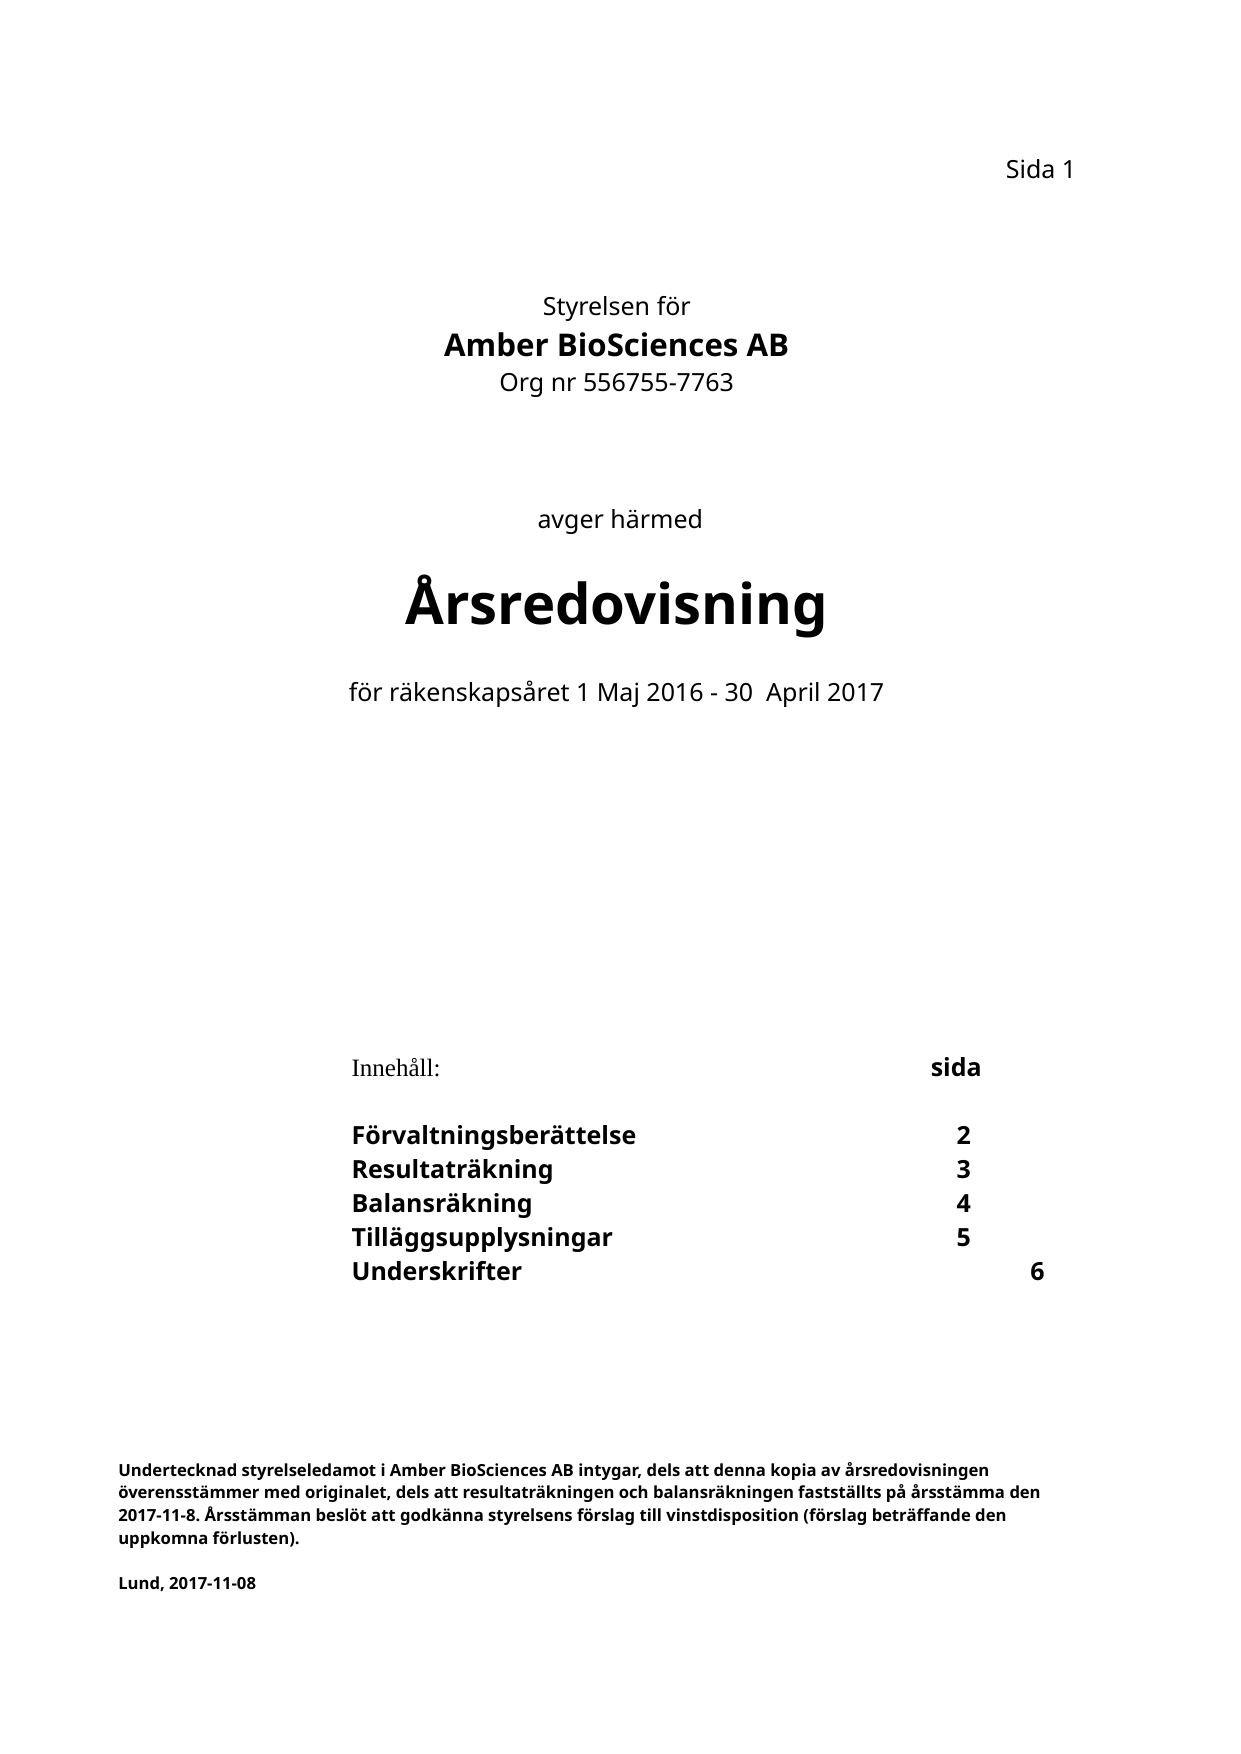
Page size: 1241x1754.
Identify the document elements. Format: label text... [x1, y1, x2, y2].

text Undertecknad styrelseledamot i Amber BioSciences AB intygar, dels att denna kopia av årsredovisningen [118, 1458, 1122, 1481]
text Org nr 556755-7763 [118, 365, 1122, 399]
text Underskrifter 6 [118, 1254, 1122, 1288]
text överensstämmer med originalet, dels att resultaträkningen och balansräkningen fastställts på årsstämma den [118, 1481, 1122, 1504]
text Styrelsen för [118, 288, 1122, 322]
text Sida 1 [118, 152, 1122, 186]
text Tilläggsupplysningar 5 [118, 1220, 1122, 1254]
text avger härmed [118, 501, 1122, 535]
text 2017-11-8. Årsstämman beslöt att godkänna styrelsens förslag till vinstdisposition (förslag beträffande den [118, 1504, 1122, 1526]
text Lund, 2017-11-08 [118, 1572, 1122, 1594]
text för räkenskapsåret 1 Maj 2016 - 30 April 2017 [118, 675, 1122, 709]
text Resultaträkning 3 [118, 1152, 1122, 1186]
text Innehåll: sida [118, 1049, 1122, 1084]
text Balansräkning 4 [118, 1186, 1122, 1220]
text Amber BioSciences AB [118, 322, 1122, 365]
text Förvaltningsberättelse 2 [118, 1118, 1122, 1152]
text Årsredovisning [118, 564, 1122, 641]
text uppkomna förlusten). [118, 1526, 1122, 1549]
